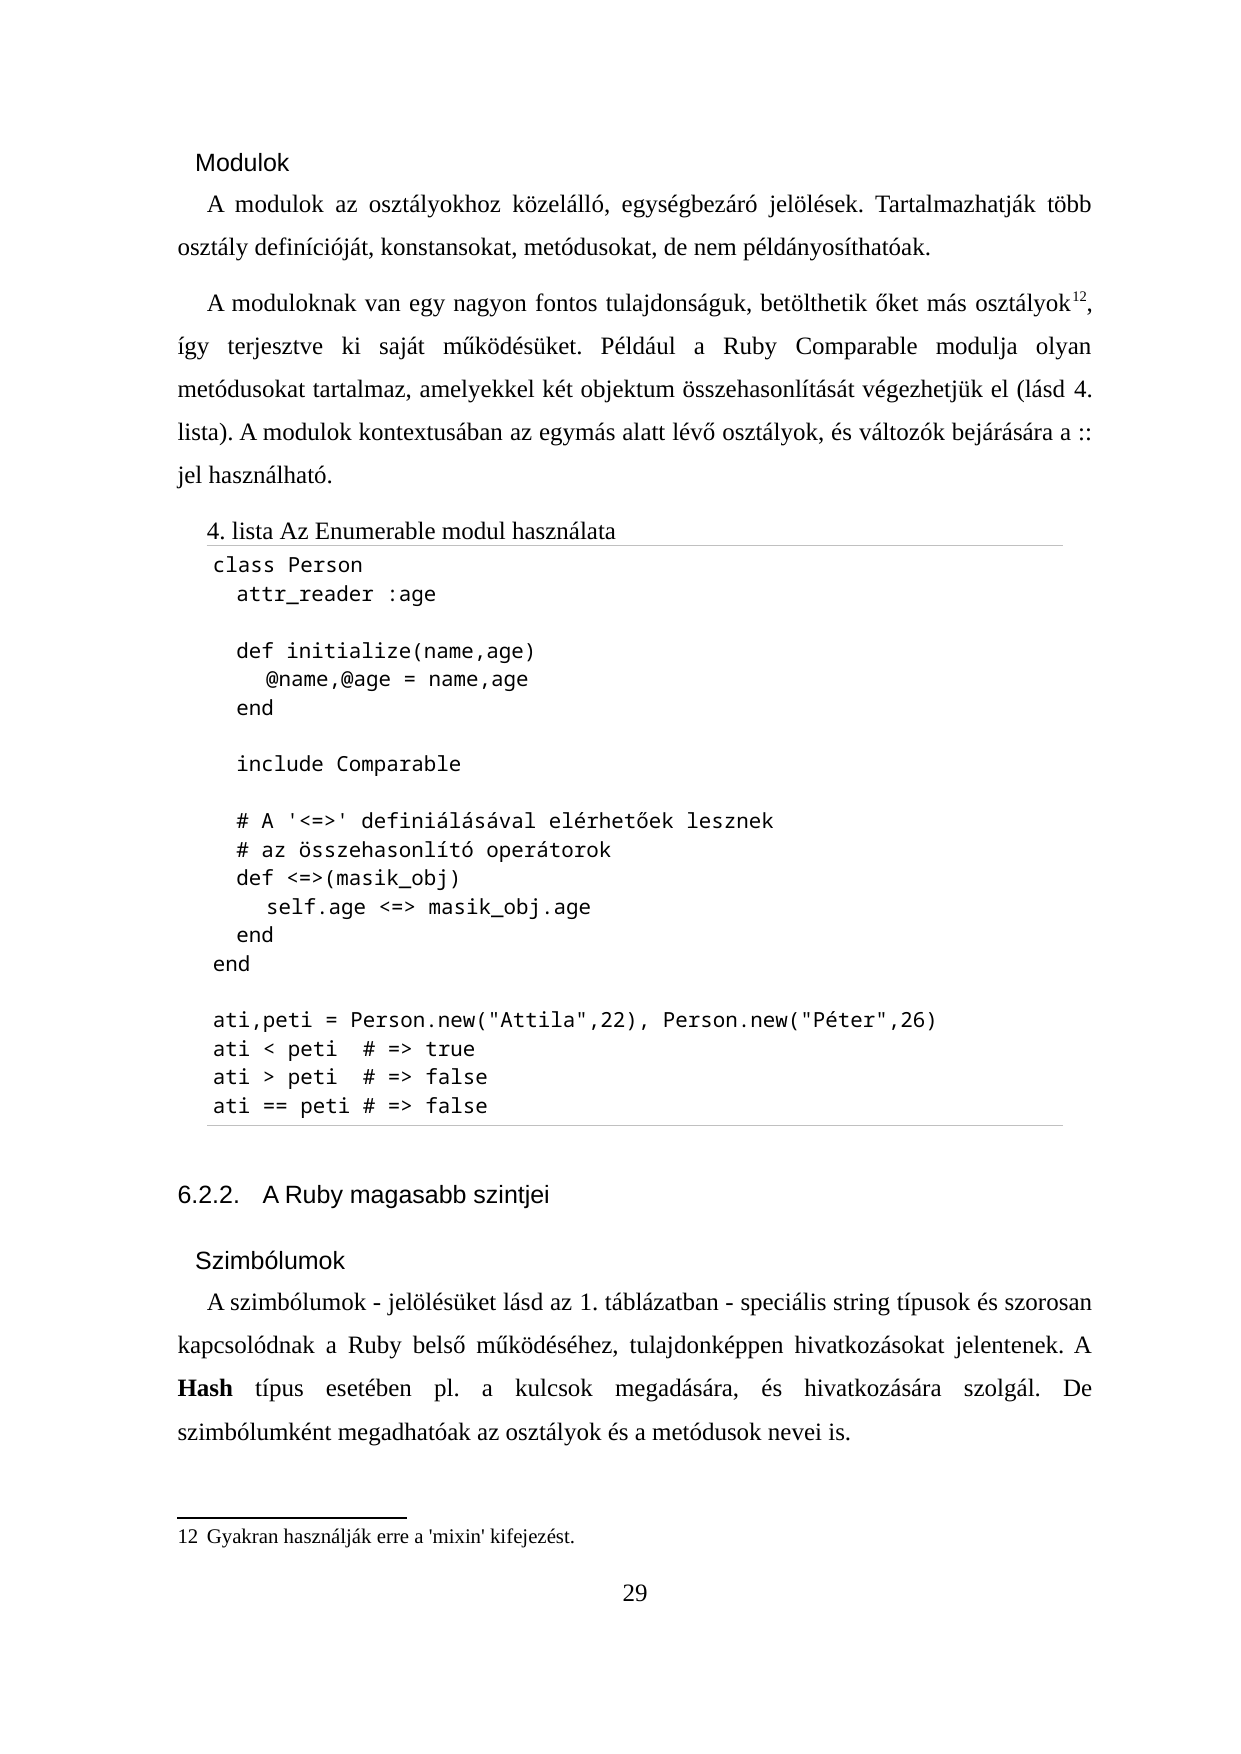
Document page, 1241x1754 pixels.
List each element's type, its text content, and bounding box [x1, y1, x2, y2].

subtitle Modulok [195, 148, 1093, 176]
text Gyakran használják erre a 'mixin' kifejezést. [177, 1524, 1093, 1548]
subtitle A Ruby magasabb szintjei [177, 1180, 1093, 1208]
list Az Enumerable modul használata [207, 516, 1093, 544]
text A moduloknak van egy nagyon fontos tulajdonságuk, betölthetik őket más osztályok, így terjesztve ki saját működésüket. Például a Ruby Comparable modulja olyan metódusokat tartalmaz, amelyekkel két objektum összehasonlítását végezhetjük el (lásd 4. lista). A modulok kontextusában az egymás alatt lévő osztályok, és változók bejárására a :: jel használható. [177, 288, 1093, 489]
text A szimbólumok - jelölésüket lásd az 1. táblázatban - speciális string típusok és szorosan kapcsolódnak a Ruby belső működéséhez, tulajdonképpen hivatkozásokat jelentenek. A Hash típus esetében pl. a kulcsok megadására, és hivatkozására szolgál. De szimbólumként megadhatóak az osztályok és a metódusok nevei is. [177, 1287, 1093, 1445]
subtitle Szimbólumok [195, 1246, 1093, 1275]
text A modulok az osztályokhoz közelálló, egységbezáró jelölések. Tartalmazhatják több osztály definícióját, konstansokat, metódusokat, de nem példányosíthatóak. [177, 189, 1093, 261]
text class Person attr_reader :age def initialize(name,age) @name,@age = name,age end include Comparable # A '<=>' definiálásával elérhetőek lesznek # az összehasonlító operátorok def <=>(masik_obj) self.age <=> masik_obj.age end end ati,peti = Person.new("Attila",22), Person.new("Péter",26) ati < peti # => true ati > peti # => false ati == peti # => false [207, 546, 1063, 1125]
